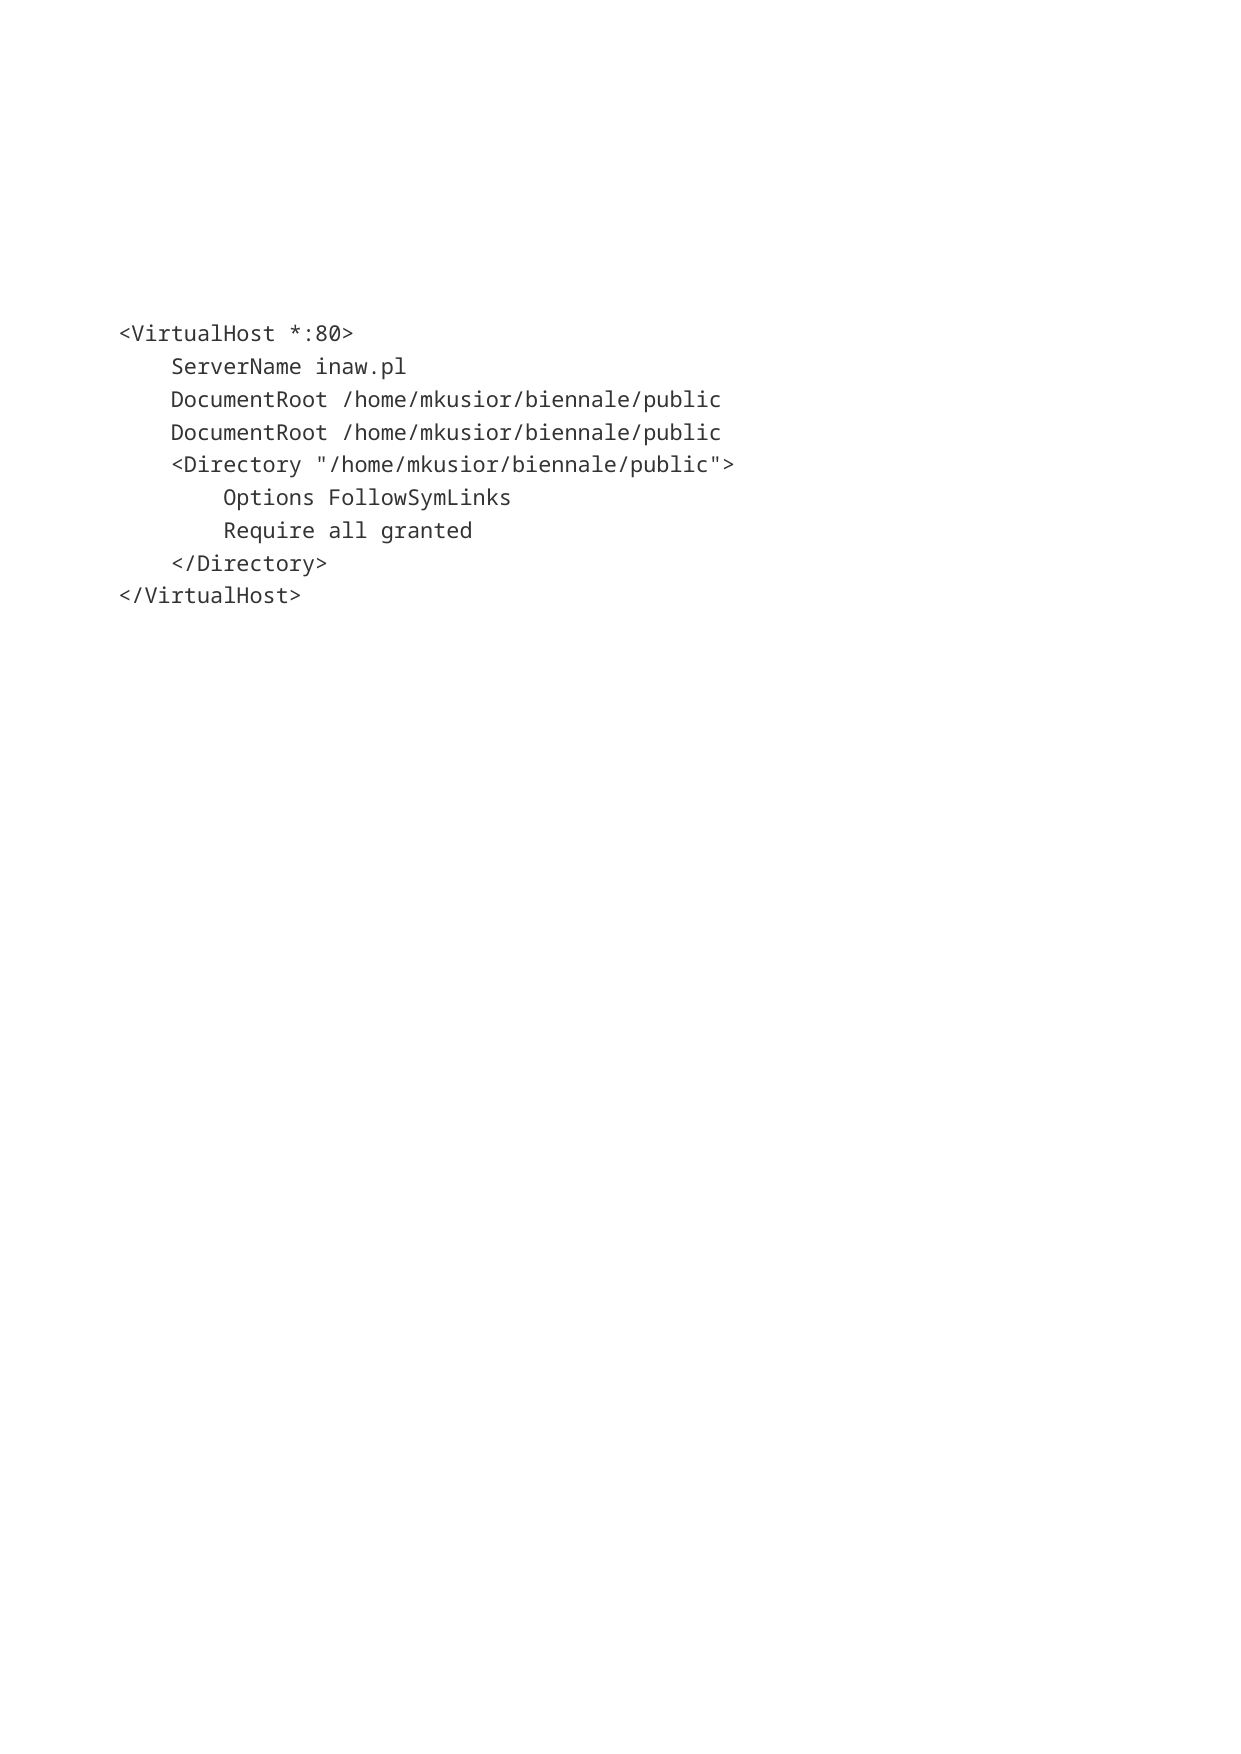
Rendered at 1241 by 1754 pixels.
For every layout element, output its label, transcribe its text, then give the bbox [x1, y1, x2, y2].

text </VirtualHost> [118, 577, 1122, 610]
text DocumentRoot /home/mkusior/biennale/public [118, 413, 1122, 446]
text <Directory "/home/mkusior/biennale/public"> [118, 446, 1122, 479]
text DocumentRoot /home/mkusior/biennale/public [118, 381, 1122, 413]
text Options FollowSymLinks [118, 479, 1122, 512]
text ServerName inaw.pl [118, 348, 1122, 381]
text Require all granted [118, 512, 1122, 545]
text </Directory> [118, 545, 1122, 577]
text <VirtualHost *:80> [118, 315, 1122, 348]
